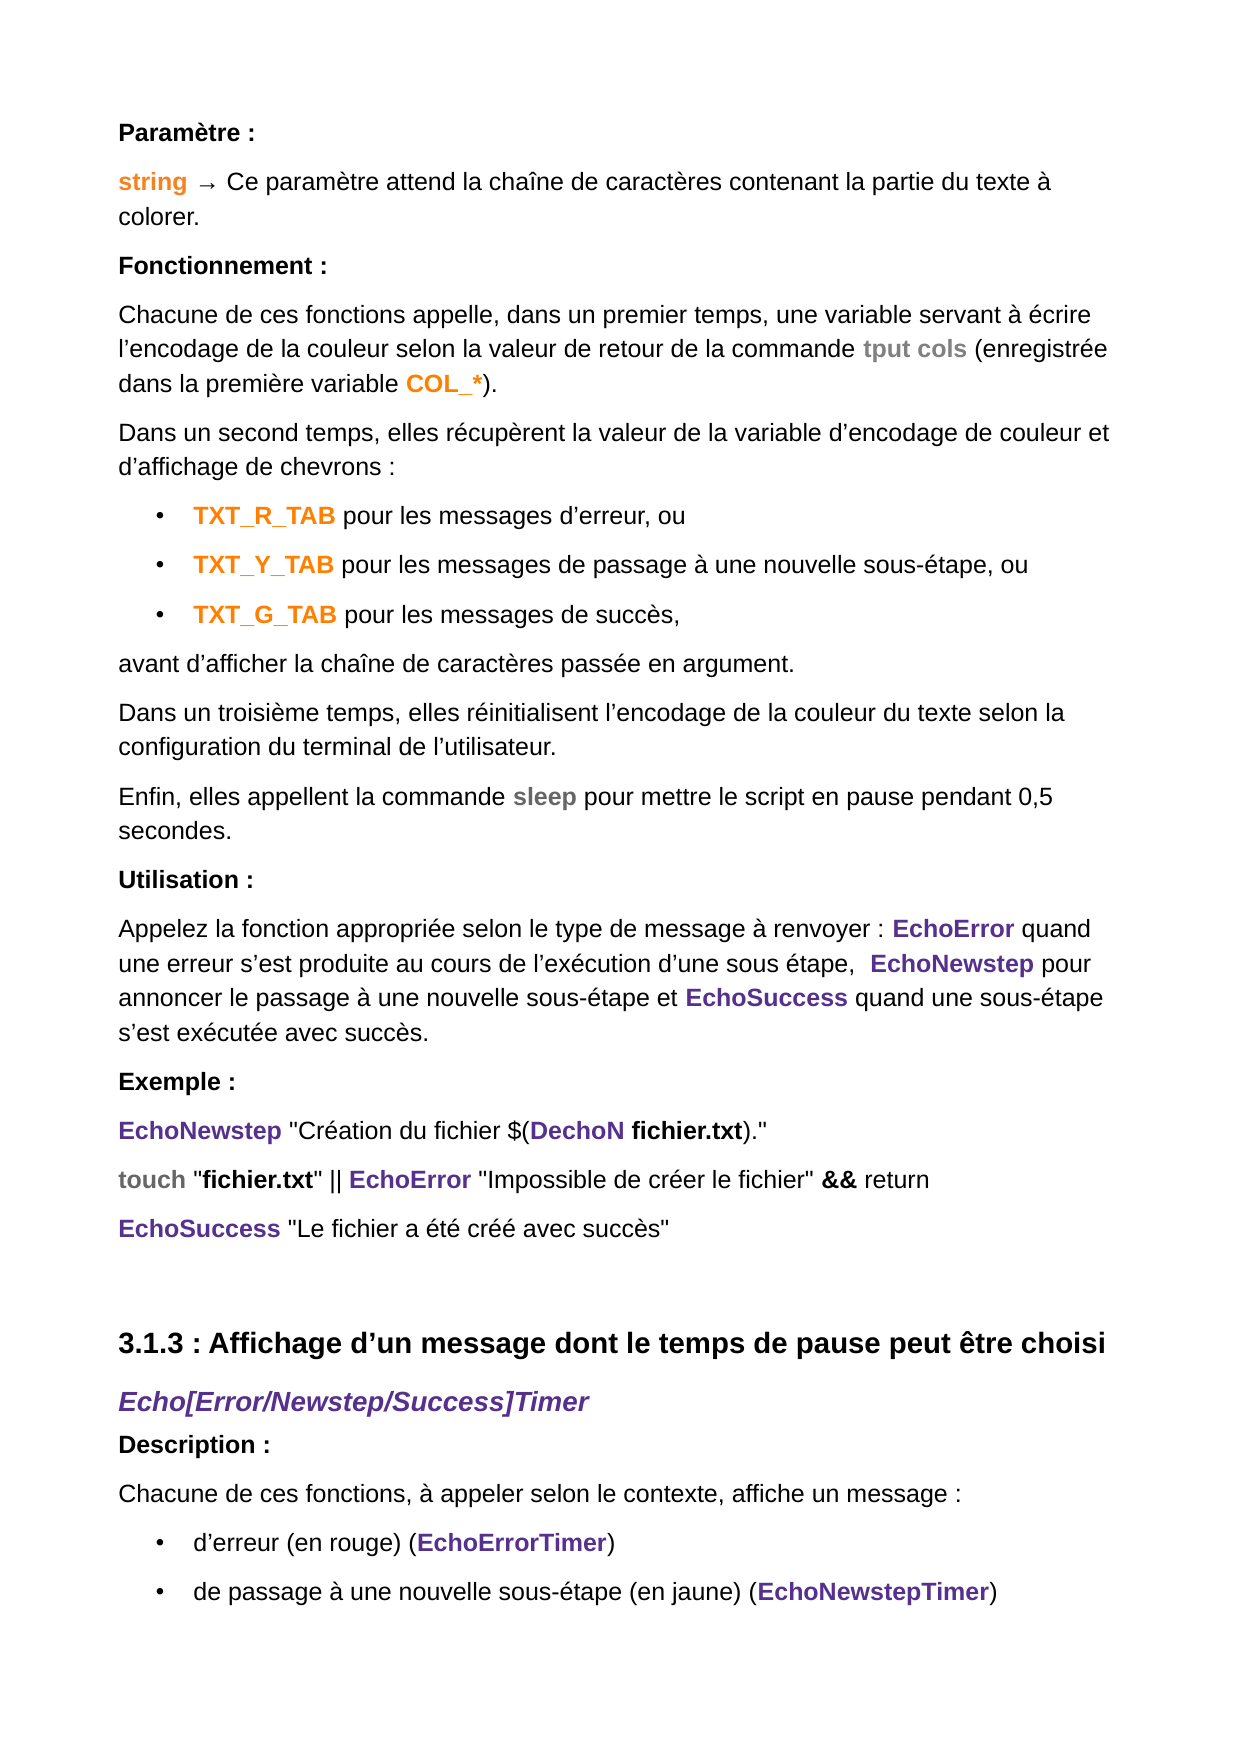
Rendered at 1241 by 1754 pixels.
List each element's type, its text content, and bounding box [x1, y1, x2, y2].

text Description : [118, 1429, 1122, 1458]
subtitle 3.1.3 : Affichage d’un message dont le temps de pause peut être choisi [118, 1326, 1122, 1360]
text EchoNewstep "Création du fichier $(DechoN fichier.txt)." [118, 1116, 1122, 1144]
text Utilisation : [118, 865, 1122, 894]
text Dans un troisième temps, elles réinitialisent l’encodage de la couleur du texte selon la configuration du terminal de l’utilisateur. [118, 698, 1122, 761]
subtitle Echo[Error/Newstep/Success]Timer [118, 1385, 1122, 1417]
text Exemple : [118, 1067, 1122, 1095]
text string → Ce paramètre attend la chaîne de caractères contenant la partie du texte à colorer. [118, 167, 1122, 230]
text avant d’afficher la chaîne de caractères passée en argument. [118, 649, 1122, 678]
list de passage à une nouvelle sous-étape (en jaune) (EchoNewstepTimer) [156, 1577, 1122, 1606]
text EchoSuccess "Le fichier a été créé avec succès" [118, 1214, 1122, 1242]
text Fonctionnement : [118, 251, 1122, 279]
text Dans un second temps, elles récupèrent la valeur de la variable d’encodage de couleur et d’affichage de chevrons : [118, 418, 1122, 481]
list TXT_G_TAB pour les messages de succès, [156, 600, 1122, 628]
list d’erreur (en rouge) (EchoErrorTimer) [156, 1528, 1122, 1557]
text Chacune de ces fonctions appelle, dans un premier temps, une variable servant à écrire l’encodage de la couleur selon la valeur de retour de la commande tput cols (enregistrée dans la première variable COL_*). [118, 300, 1122, 397]
text touch "fichier.txt" || EchoError "Impossible de créer le fichier" && return [118, 1165, 1122, 1193]
text Paramètre : [118, 118, 1122, 147]
text Chacune de ces fonctions, à appeler selon le contexte, affiche un message : [118, 1479, 1122, 1507]
text Appelez la fonction appropriée selon le type de message à renvoyer : EchoError quand une erreur s’est produite au cours de l’exécution d’une sous étape, EchoNewstep pour annoncer le passage à une nouvelle sous-étape et EchoSuccess quand une sous-étape s’est exécutée avec succès. [118, 914, 1122, 1046]
list TXT_Y_TAB pour les messages de passage à une nouvelle sous-étape, ou [156, 551, 1122, 579]
list TXT_R_TAB pour les messages d’erreur, ou [156, 501, 1122, 530]
text Enfin, elles appellent la commande sleep pour mettre le script en pause pendant 0,5 secondes. [118, 781, 1122, 845]
